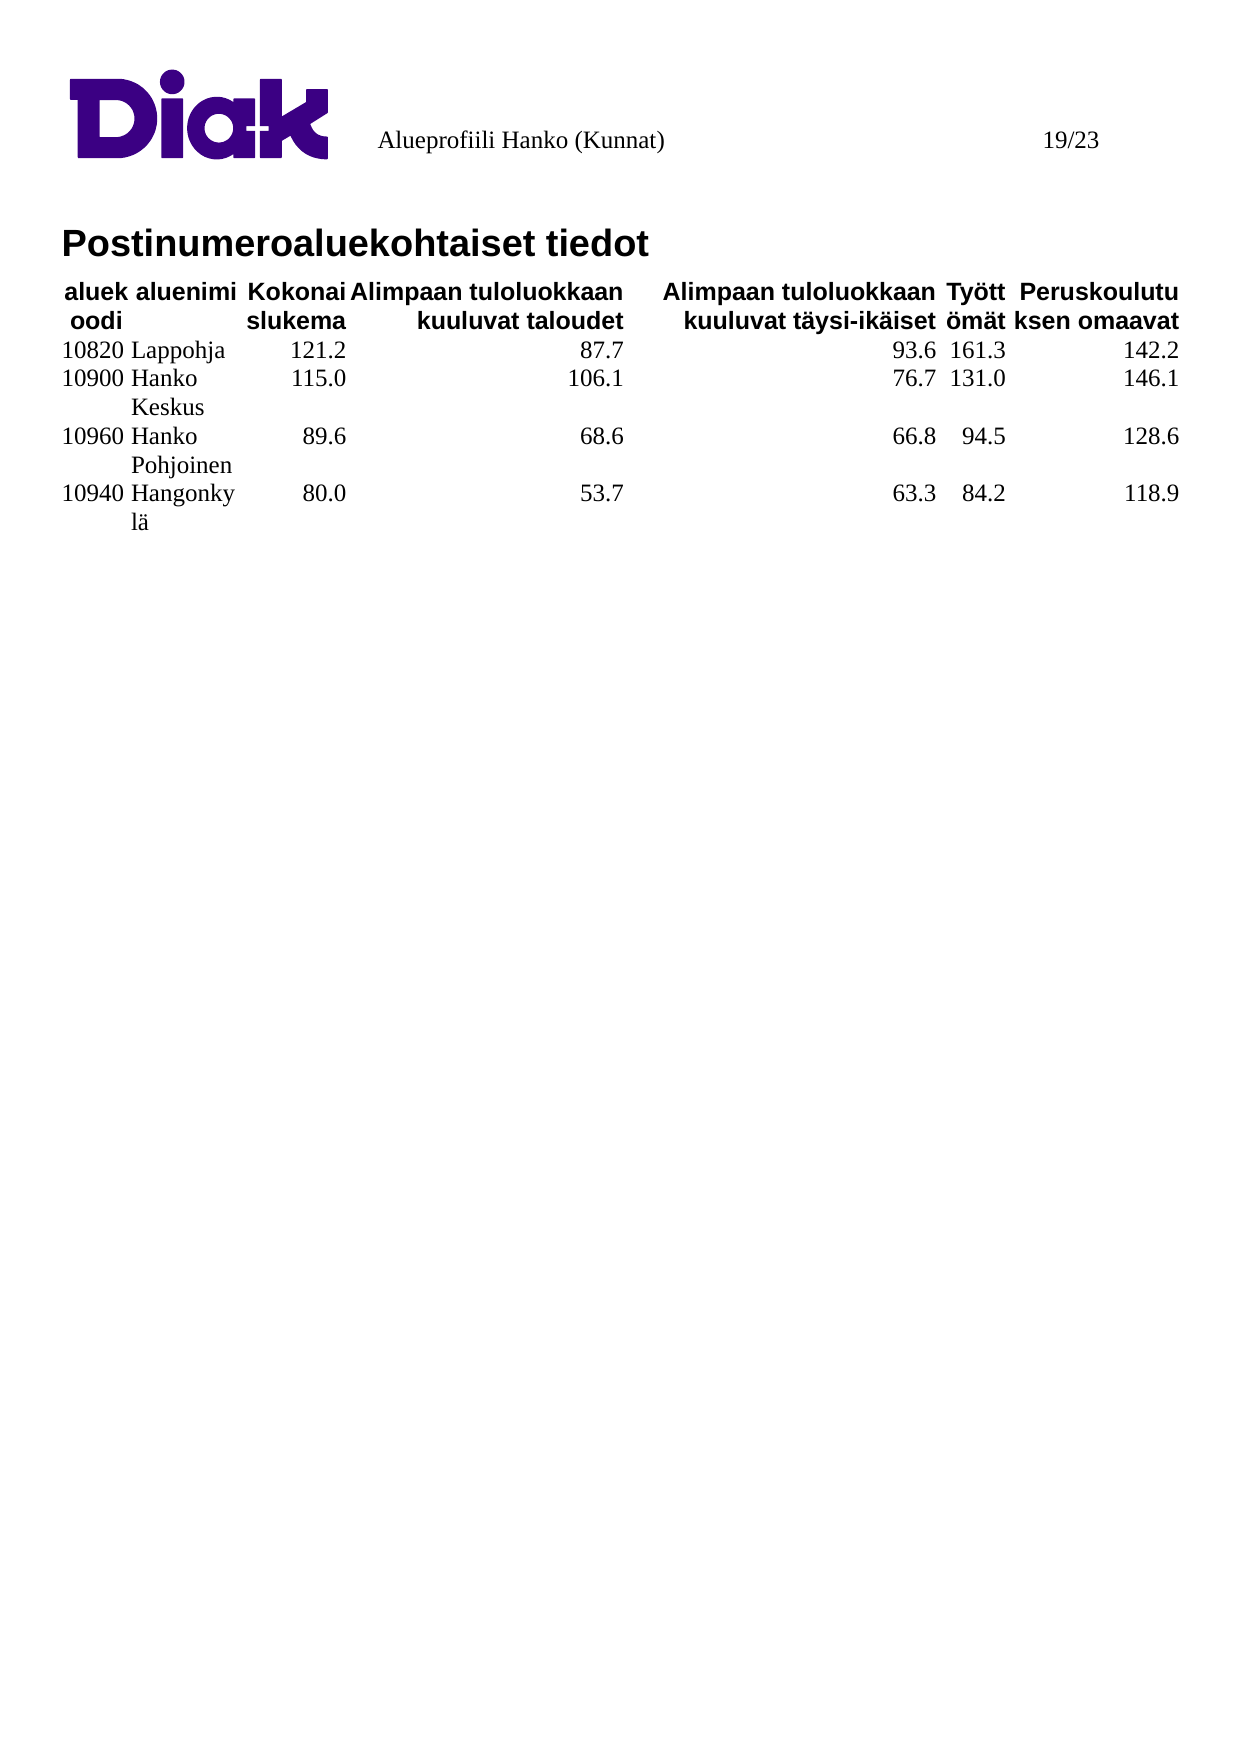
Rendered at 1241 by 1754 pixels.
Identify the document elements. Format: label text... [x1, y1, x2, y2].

table_cell 131.0 [936, 364, 1005, 421]
table_cell 10960 [61, 421, 131, 478]
table_cell 128.6 [1005, 421, 1179, 478]
table_cell 87.7 [346, 335, 624, 363]
table_cell 146.1 [1005, 364, 1179, 421]
table_cell 93.6 [624, 335, 936, 363]
table_header Alimpaan tuloluokkaan kuuluvat taloudet [346, 277, 624, 335]
table_header Kokonaislukema [242, 277, 346, 335]
table_cell 84.2 [936, 479, 1005, 536]
table_cell 76.7 [624, 364, 936, 421]
table_cell 121.2 [242, 335, 346, 363]
table_header aluenimi [131, 277, 242, 335]
table_cell 10820 [61, 335, 131, 363]
table_cell Hanko Keskus [131, 364, 242, 421]
subtitle Postinumeroaluekohtaiset tiedot [61, 221, 1179, 265]
table_cell 80.0 [242, 479, 346, 536]
table_cell Hangonkylä [131, 479, 242, 536]
table_header Alimpaan tuloluokkaan kuuluvat täysi-ikäiset [624, 277, 936, 335]
table_cell 142.2 [1005, 335, 1179, 363]
table_cell 115.0 [242, 364, 346, 421]
table_cell Lappohja [131, 335, 242, 363]
table_cell 66.8 [624, 421, 936, 478]
table_cell 106.1 [346, 364, 624, 421]
table_cell 53.7 [346, 479, 624, 536]
table_cell 89.6 [242, 421, 346, 478]
table_cell 10900 [61, 364, 131, 421]
table_cell 161.3 [936, 335, 1005, 363]
table_cell 10940 [61, 479, 131, 536]
table_cell 118.9 [1005, 479, 1179, 536]
table_cell 68.6 [346, 421, 624, 478]
table_cell 63.3 [624, 479, 936, 536]
table_cell Hanko Pohjoinen [131, 421, 242, 478]
table_header Peruskoulutuksen omaavat [1005, 277, 1179, 335]
table_cell 94.5 [936, 421, 1005, 478]
table_header aluekoodi [61, 277, 131, 335]
table_header Työttömät [936, 277, 1005, 335]
